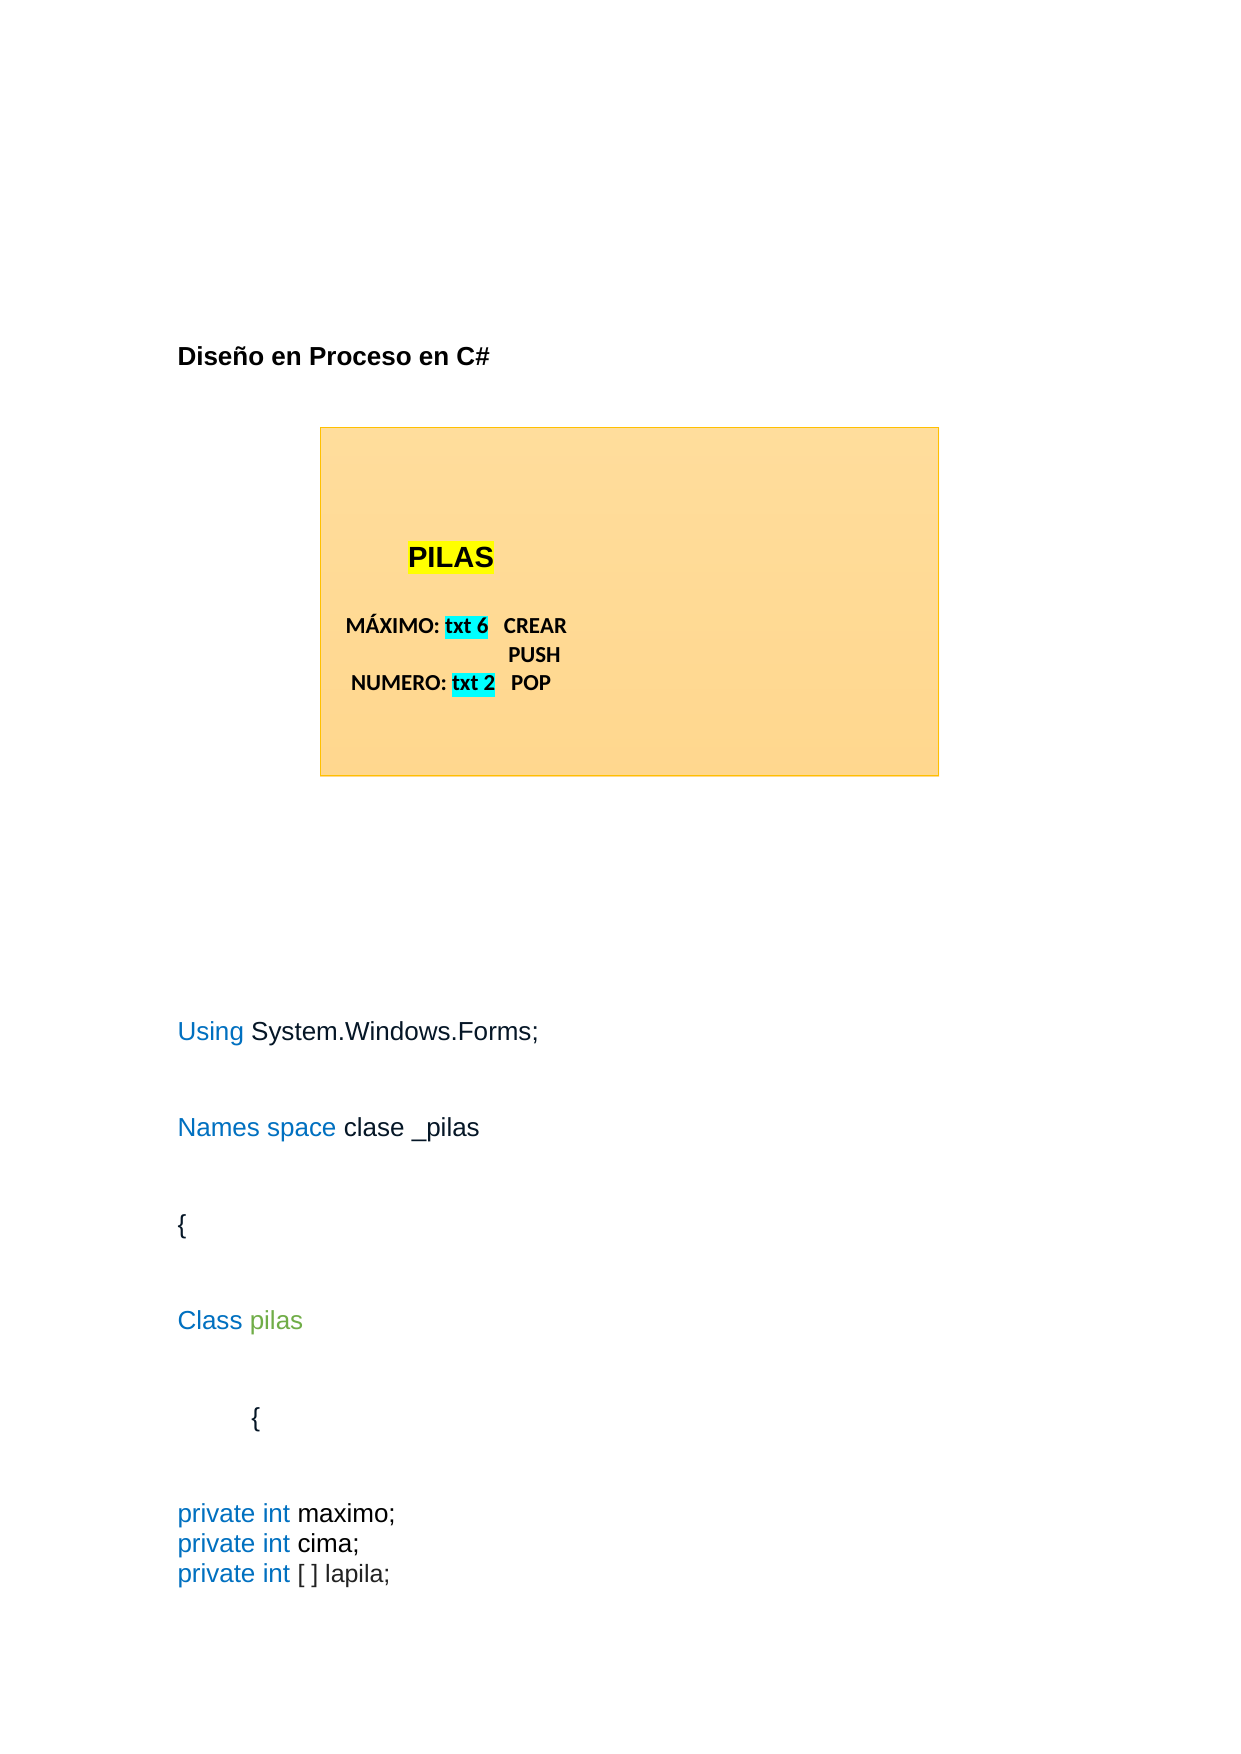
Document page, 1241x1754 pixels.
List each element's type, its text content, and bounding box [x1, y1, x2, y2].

text Names space clase _pilas [177, 1112, 1063, 1142]
text private int maximo; private int cima; private int [ ] lapila; [177, 1498, 1063, 1588]
text Using System.Windows.Forms; [177, 1016, 1063, 1045]
text { [177, 1402, 1063, 1432]
text { [177, 1209, 1063, 1238]
text Diseño en Proceso en C# [177, 341, 1063, 371]
text Class pilas [177, 1305, 1063, 1335]
